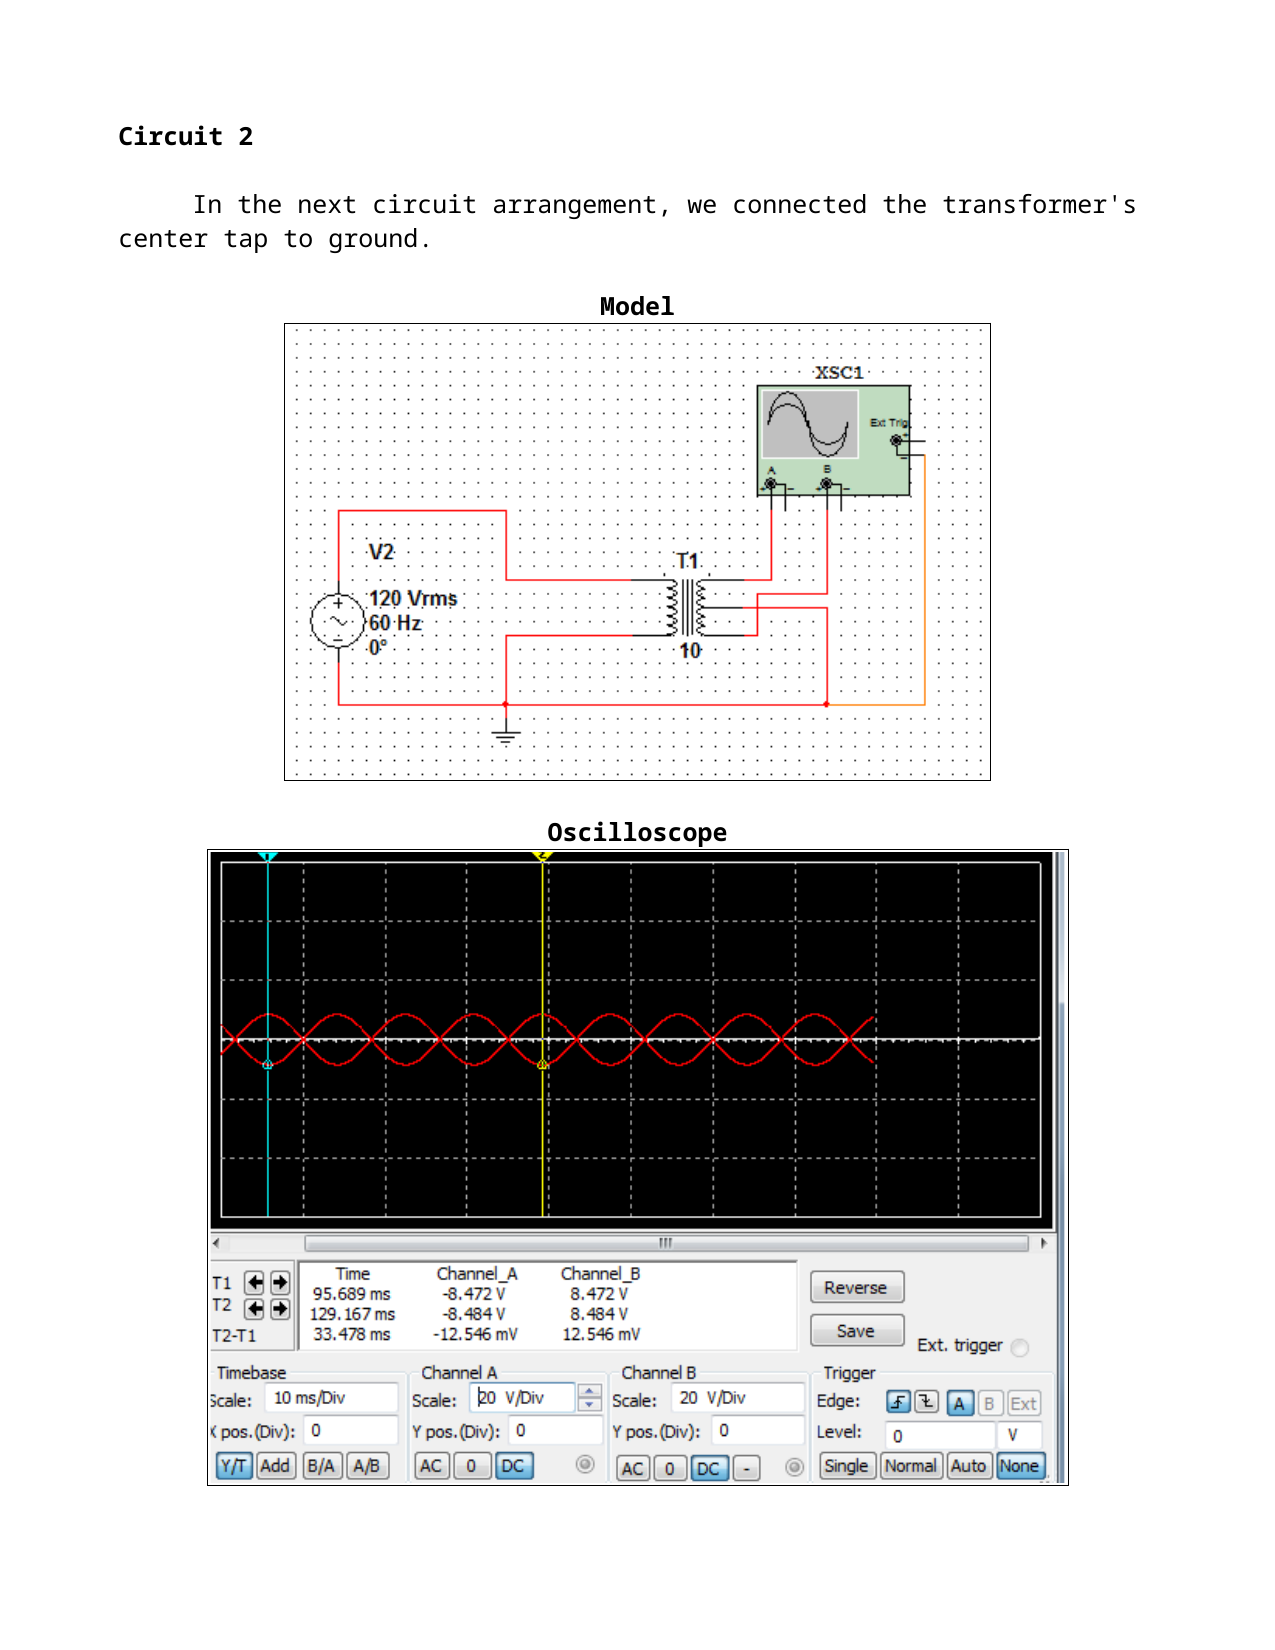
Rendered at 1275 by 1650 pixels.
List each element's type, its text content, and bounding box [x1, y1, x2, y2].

text Model [118, 288, 1157, 322]
text Oscilloscope [118, 814, 1157, 848]
picture [210, 852, 1065, 1483]
text In the next circuit arrangement, we connected the transformer's center tap to ground. [118, 186, 1157, 254]
text Circuit 2 [118, 118, 1157, 152]
picture [287, 326, 988, 777]
